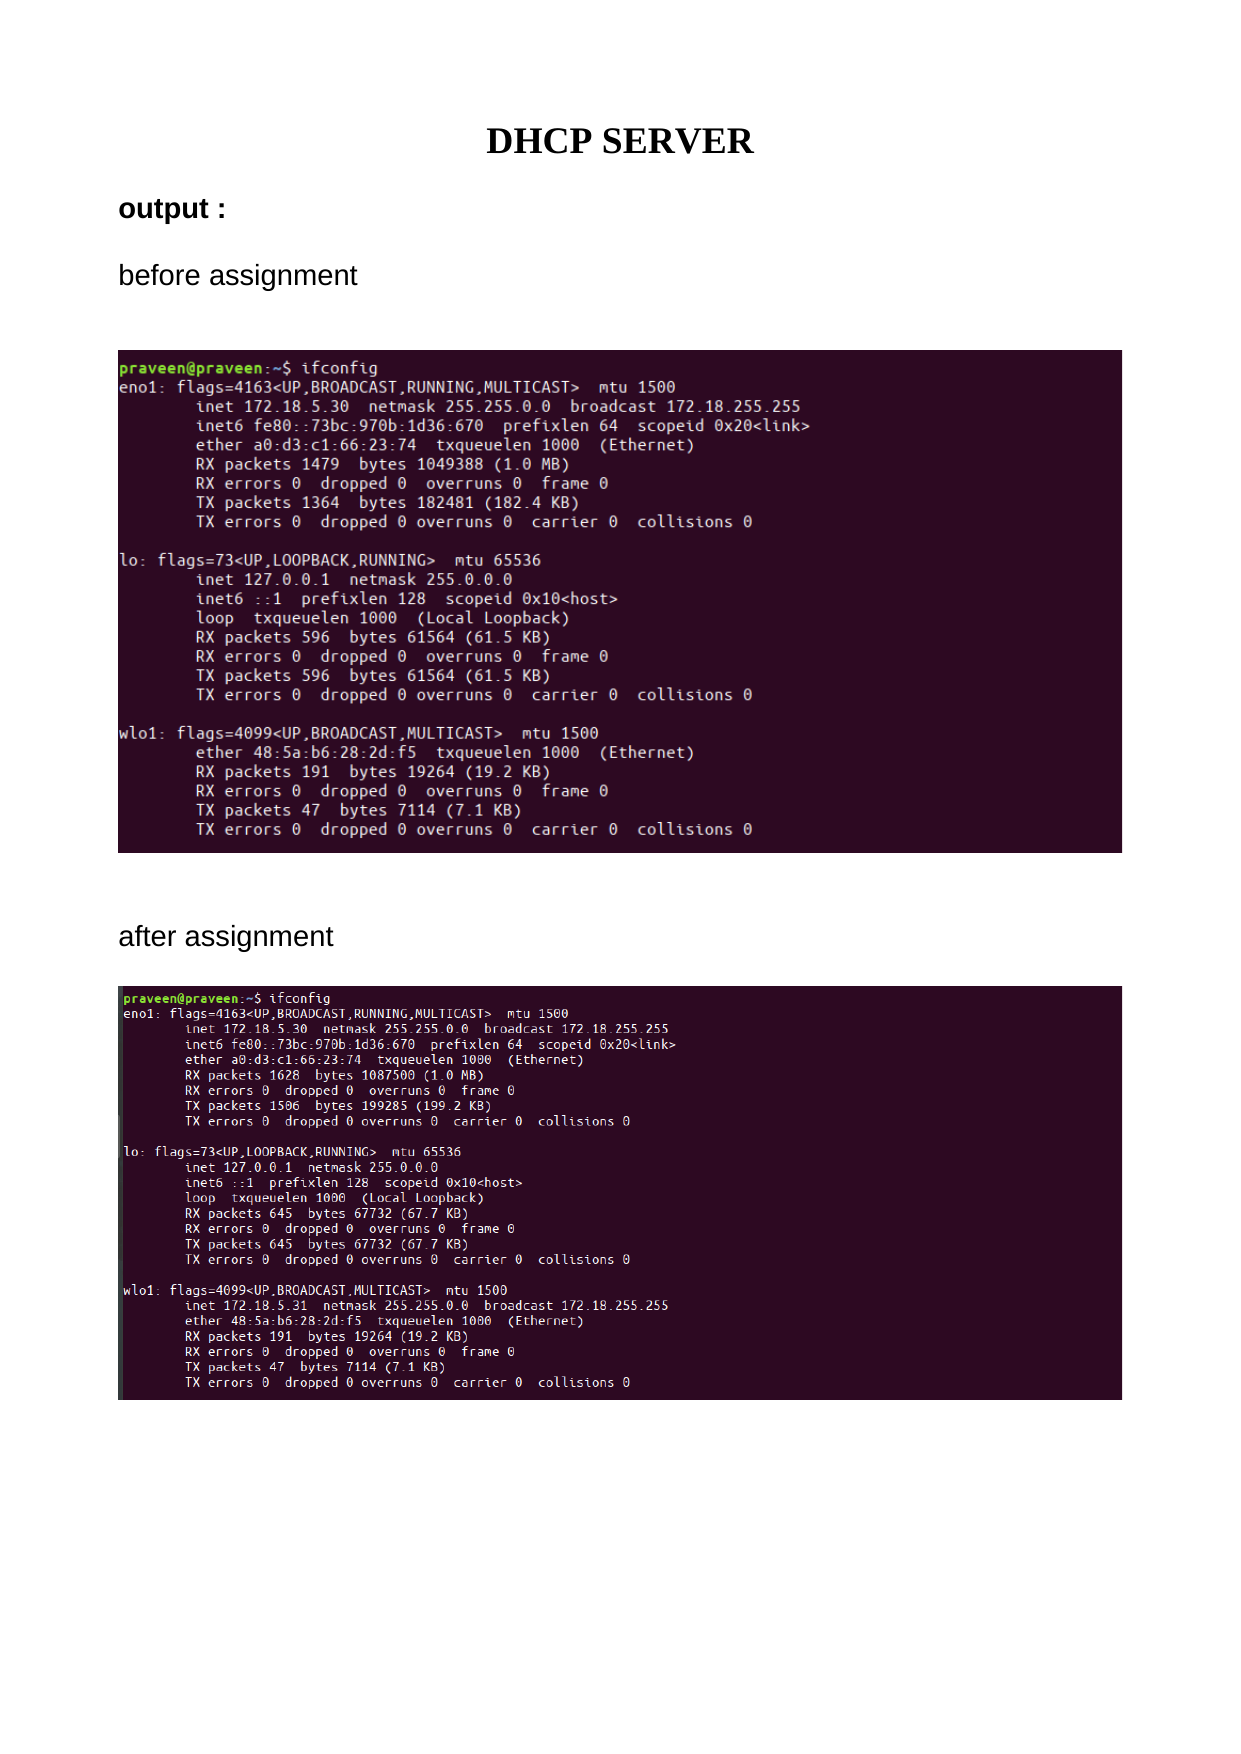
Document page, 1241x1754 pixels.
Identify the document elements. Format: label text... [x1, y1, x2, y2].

picture [118, 350, 1123, 853]
text output : [118, 191, 1122, 224]
text before assignment [118, 258, 1122, 291]
picture [118, 986, 1123, 1400]
text after assignment [118, 919, 1122, 953]
